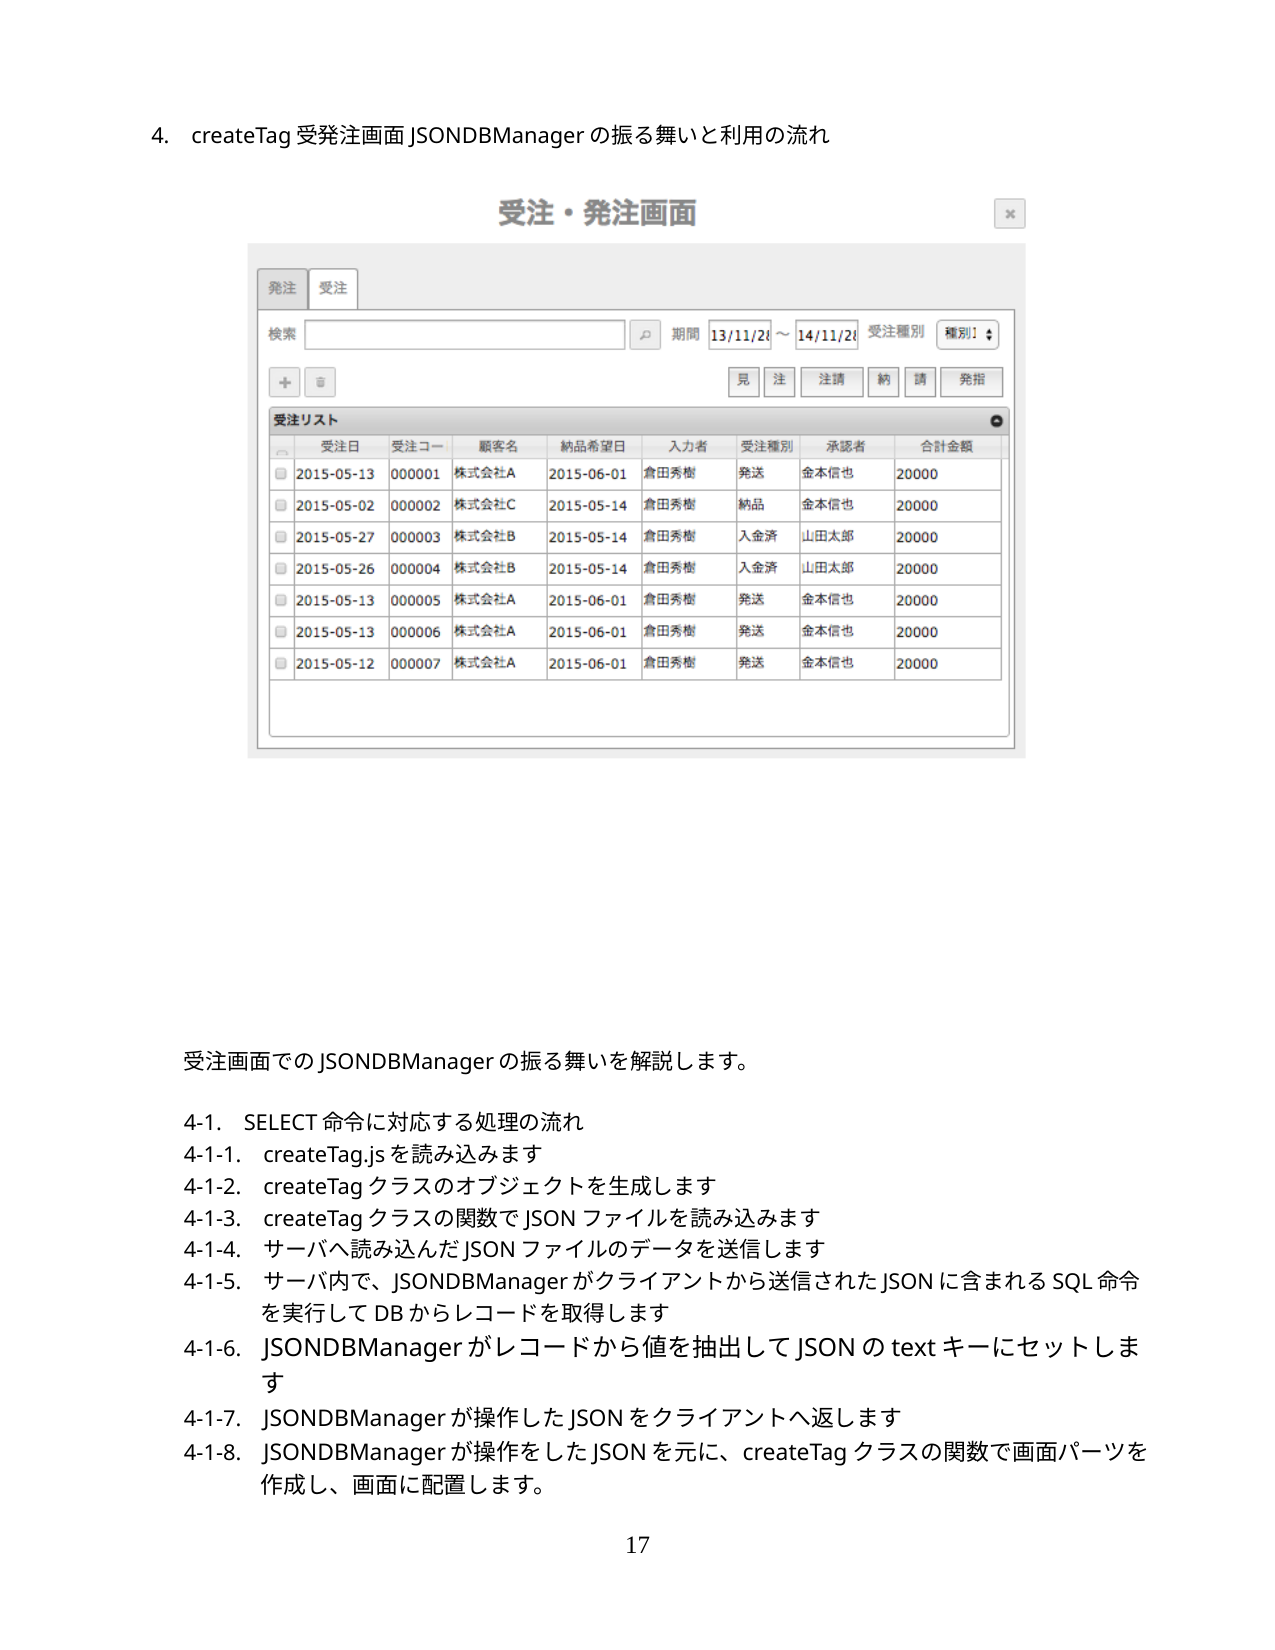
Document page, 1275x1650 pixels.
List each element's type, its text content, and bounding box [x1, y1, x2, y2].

picture [236, 188, 1039, 769]
text 4-1-1. createTag.jsを読み込みます [184, 1137, 1157, 1169]
text 4-1-3. createTagクラスの関数でJSONファイルを読み込みます [184, 1201, 1157, 1232]
text 4-1-4. サーバへ読み込んだJSONファイルのデータを送信します [184, 1232, 1157, 1264]
text 4-1-6. JSONDBManagerがレコードから値を抽出してJSONのtextキーにセットします [184, 1328, 1157, 1400]
text 4-1-2. createTagクラスのオブジェクトを生成します [184, 1169, 1157, 1201]
text 4-1. SELECT命令に対応する処理の流れ [162, 1105, 1157, 1137]
text 4. createTag受発注画面 JSONDBManagerの振る舞いと利用の流れ [129, 118, 1157, 150]
text 受注画面でのJSONDBManagerの振る舞いを解説します。 [162, 1044, 1157, 1075]
text 4-1-5. サーバ内で、JSONDBManagerがクライアントから送信されたJSONに含まれるSQL命令を実行してDBからレコードを取得します [184, 1264, 1157, 1328]
text 4-1-8. JSONDBManagerが操作をしたJSONを元に、createTagクラスの関数で画面パーツを作成し、画面に配置します。 [184, 1433, 1157, 1500]
text 4-1-7. JSONDBManagerが操作したJSONをクライアントへ返します [184, 1400, 1157, 1433]
